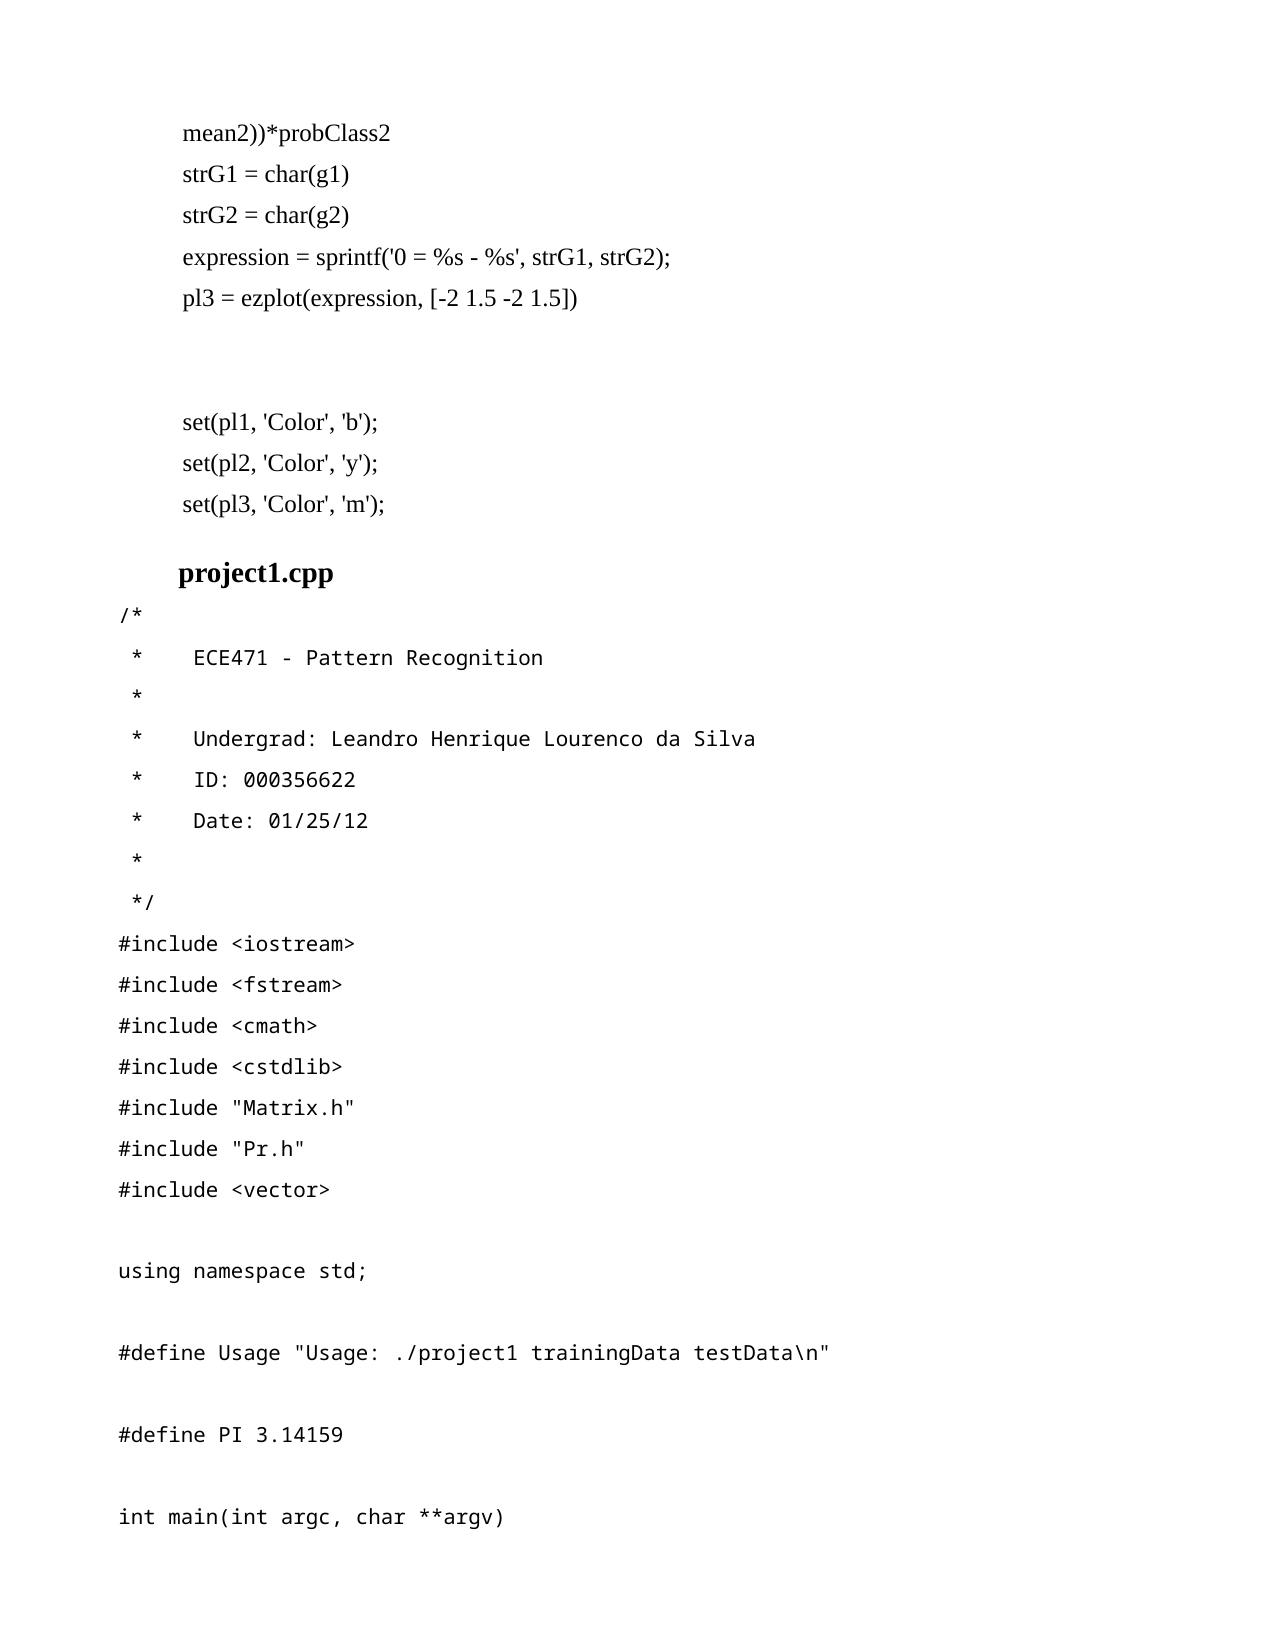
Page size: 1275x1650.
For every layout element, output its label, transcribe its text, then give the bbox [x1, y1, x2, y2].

text #include <vector> [118, 1175, 1157, 1203]
text #include "Matrix.h" [118, 1093, 1157, 1121]
text * Undergrad: Leandro Henrique Lourenco da Silva [118, 724, 1157, 753]
text #include <cstdlib> [118, 1052, 1157, 1080]
text set(pl3, 'Color', 'm'); [182, 489, 1157, 518]
text * [118, 847, 1157, 876]
text set(pl2, 'Color', 'y'); [182, 448, 1157, 477]
text pl3 = ezplot(expression, [-2 1.5 -2 1.5]) [182, 283, 1157, 312]
text * ECE471 - Pattern Recognition [118, 643, 1157, 671]
text #include <cmath> [118, 1011, 1157, 1039]
text - mean2))*probClass2 [182, 118, 1157, 147]
text #include <fstream> [118, 970, 1157, 998]
text using namespace std; [118, 1257, 1157, 1285]
text #include <iostream> [118, 929, 1157, 958]
text * [118, 683, 1157, 712]
text #define Usage "Usage: ./project1 trainingData testData\n" [118, 1338, 1157, 1367]
text set(pl1, 'Color', 'b'); [182, 407, 1157, 436]
subtitle project1.cpp [118, 556, 1157, 589]
text #define PI 3.14159 [118, 1420, 1157, 1449]
text expression = sprintf('0 = %s - %s', strG1, strG2); [182, 242, 1157, 271]
text * ID: 000356622 [118, 765, 1157, 794]
text /* [118, 602, 1157, 630]
text */ [118, 888, 1157, 917]
text int main(int argc, char **argv) [118, 1502, 1157, 1531]
text strG1 = char(g1) [182, 159, 1157, 188]
text * Date: 01/25/12 [118, 806, 1157, 835]
text strG2 = char(g2) [182, 201, 1157, 229]
text #include "Pr.h" [118, 1134, 1157, 1162]
